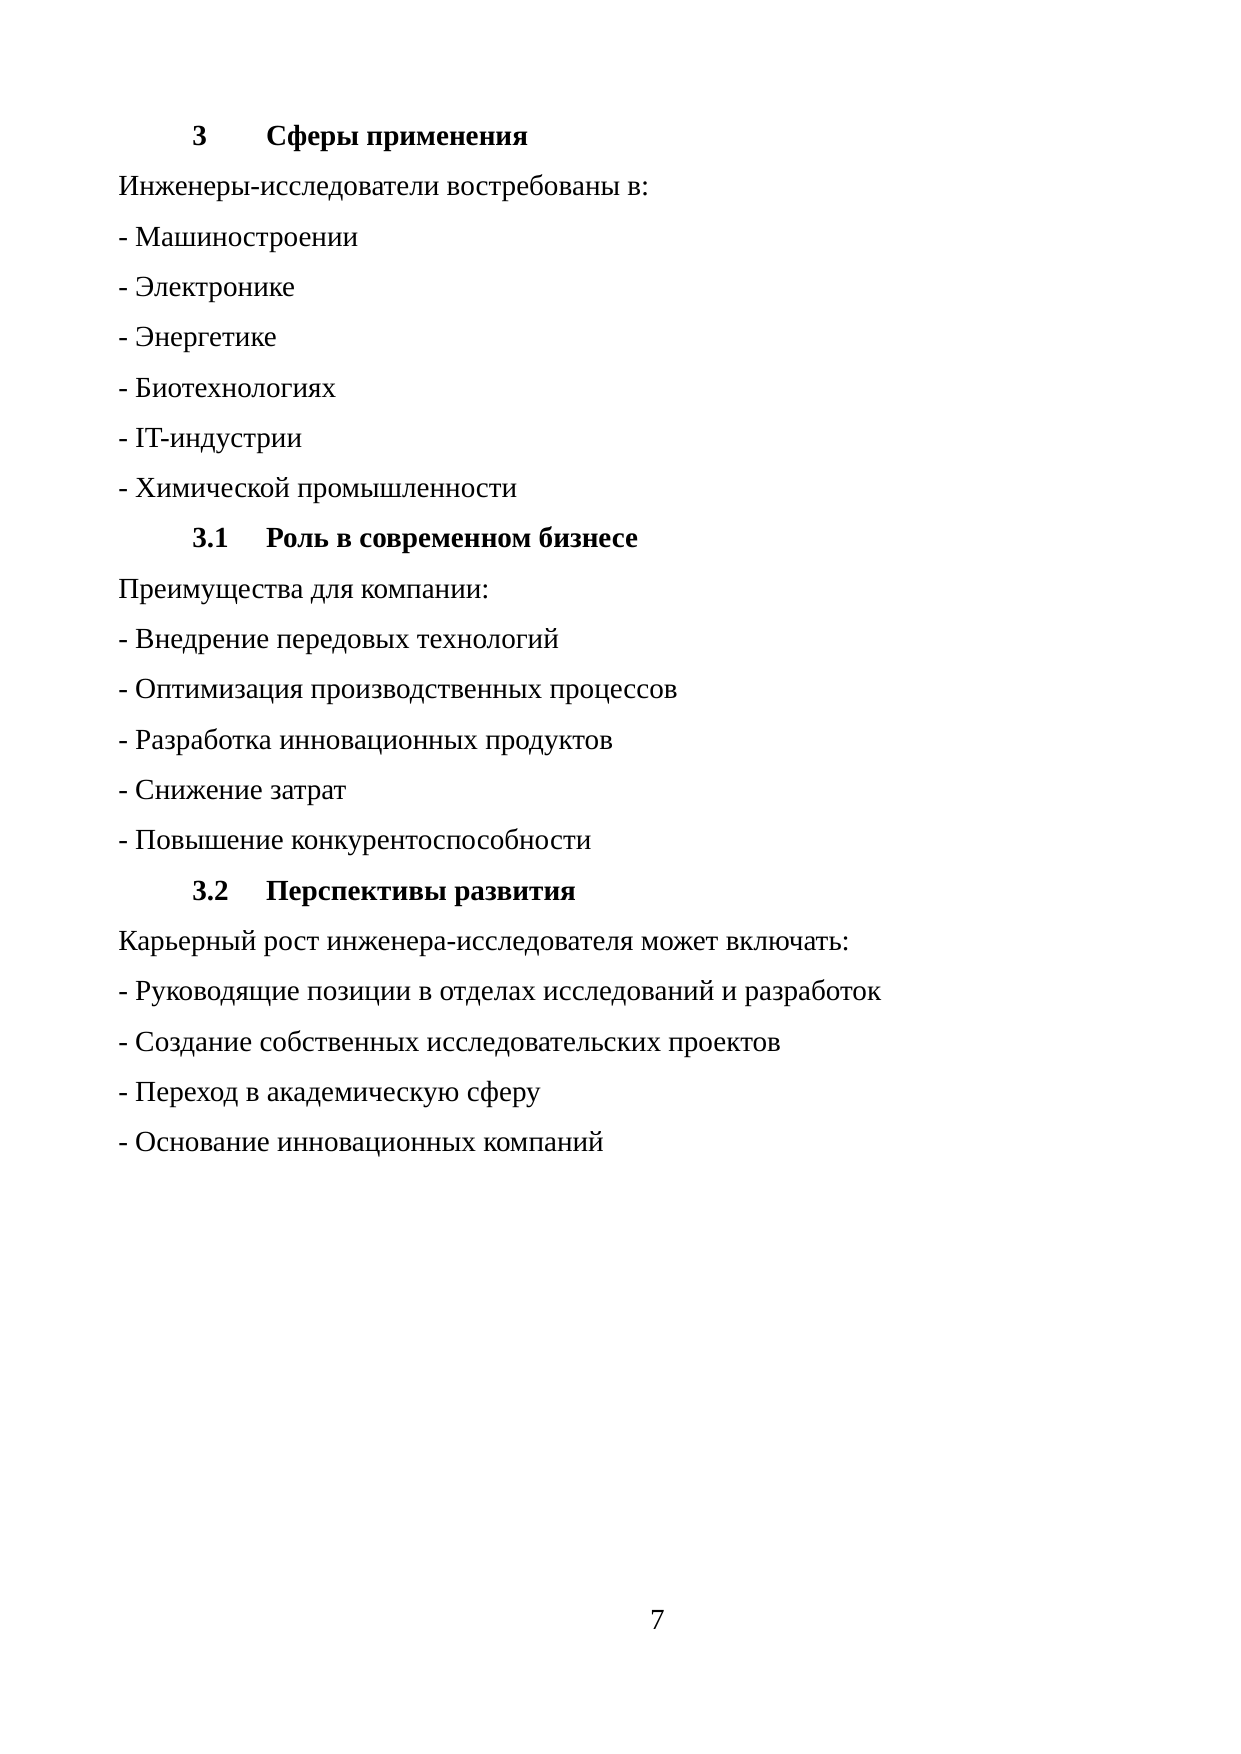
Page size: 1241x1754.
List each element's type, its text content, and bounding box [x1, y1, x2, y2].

text Карьерный рост инженера-исследователя может включать: [118, 923, 1122, 957]
text Инженеры-исследователи востребованы в: [118, 168, 1122, 202]
text - Машиностроении [118, 219, 1122, 252]
text - Снижение затрат [118, 772, 1122, 806]
text - Руководящие позиции в отделах исследований и разработок [118, 973, 1122, 1007]
text - Переход в академическую сферу [118, 1074, 1122, 1108]
text - Разработка инновационных продуктов [118, 722, 1122, 755]
text - Биотехнологиях [118, 370, 1122, 403]
subtitle Перспективы развития [118, 873, 1122, 906]
text - Энергетике [118, 319, 1122, 353]
text - Электронике [118, 269, 1122, 303]
text - Внедрение передовых технологий [118, 621, 1122, 655]
subtitle Сферы применения [118, 118, 1122, 152]
text - Химической промышленности [118, 470, 1122, 504]
text - Основание инновационных компаний [118, 1124, 1122, 1158]
text - Создание собственных исследовательских проектов [118, 1024, 1122, 1057]
text Преимущества для компании: [118, 571, 1122, 604]
text - IT-индустрии [118, 420, 1122, 453]
text - Повышение конкурентоспособности [118, 822, 1122, 856]
text - Оптимизация производственных процессов [118, 672, 1122, 705]
subtitle Роль в современном бизнесе [118, 521, 1122, 554]
